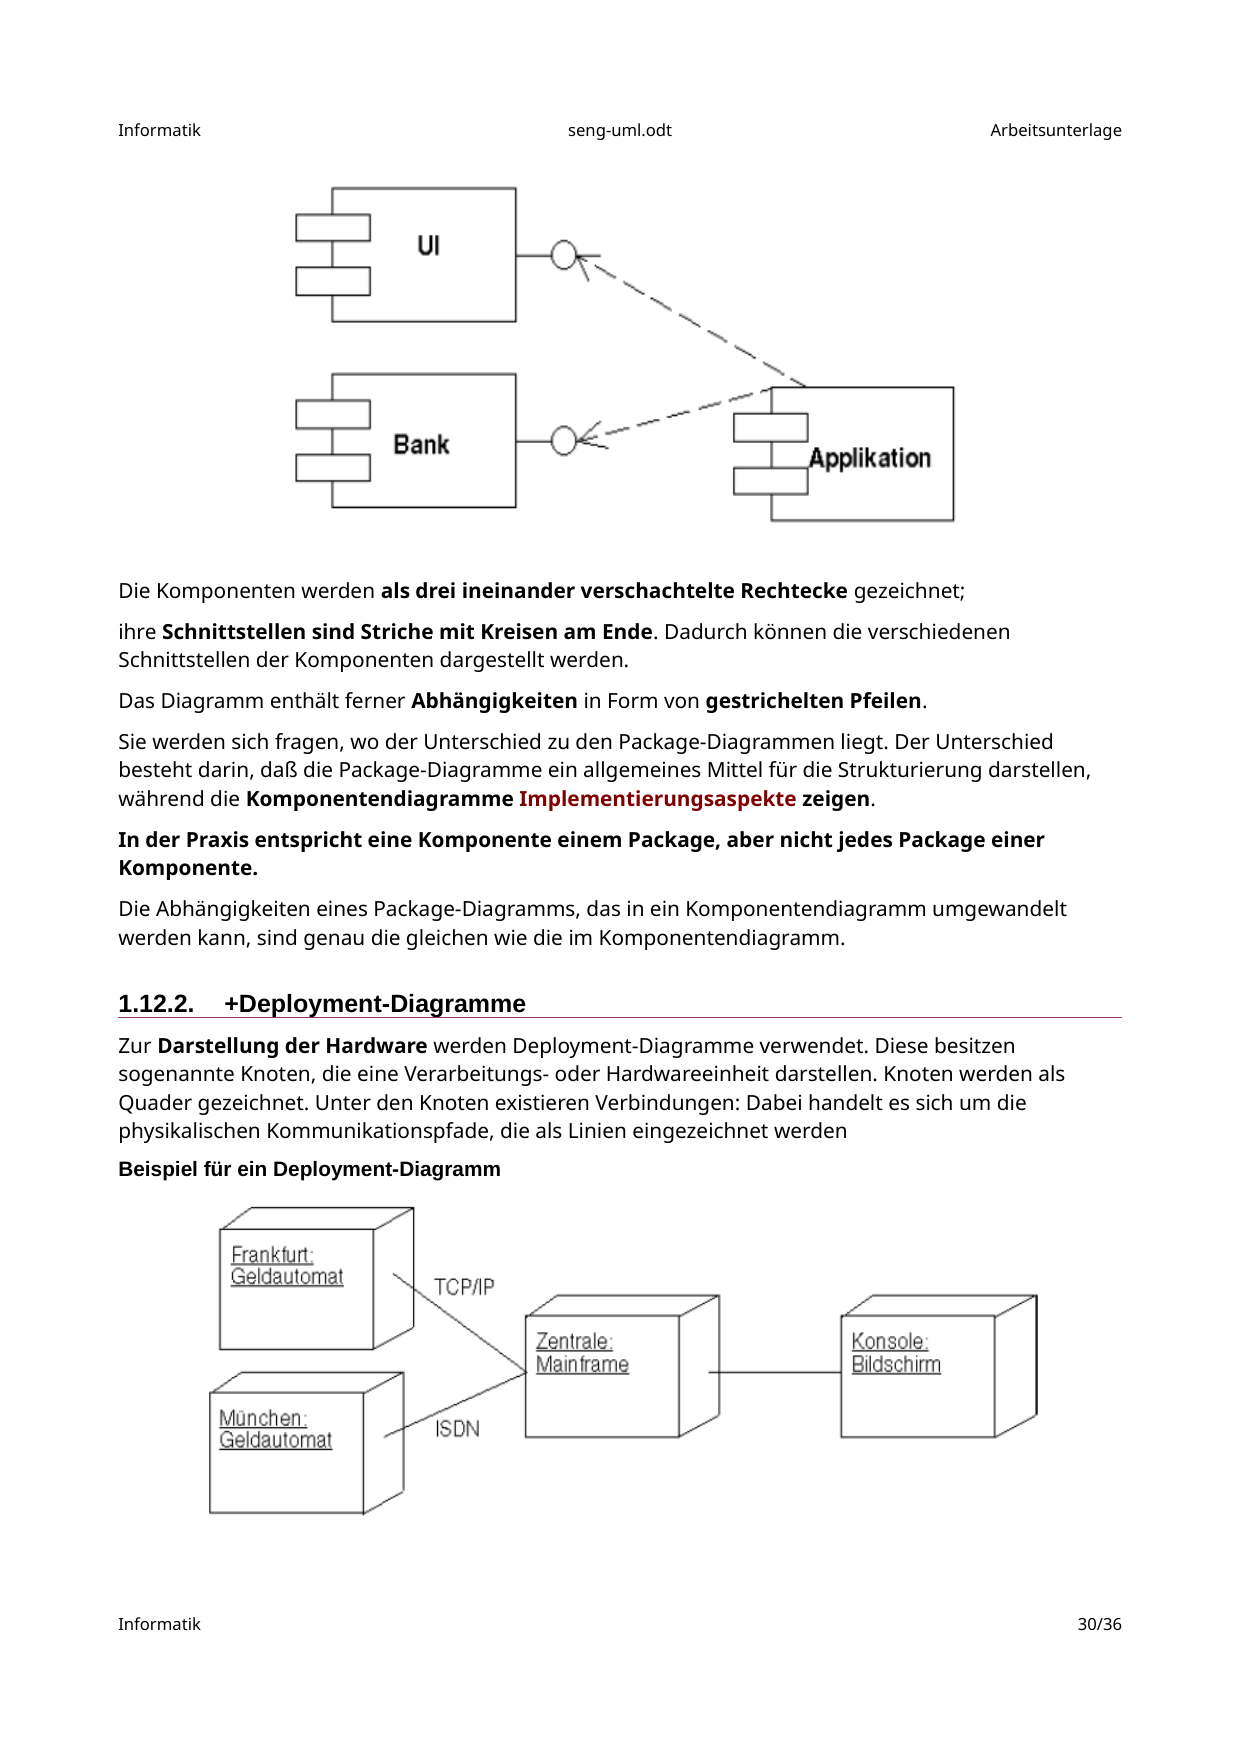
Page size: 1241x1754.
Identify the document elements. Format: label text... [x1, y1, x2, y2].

text Das Diagramm enthält ferner Abhängigkeiten in Form von gestrichelten Pfeilen. [118, 686, 1122, 714]
text Beispiel für ein Deployment-Diagramm [118, 1157, 1122, 1181]
picture [270, 170, 970, 535]
text Die Abhängigkeiten eines Package-Diagramms, das in ein Komponentendiagramm umgewandelt werden kann, sind genau die gleichen wie die im Komponentendiagramm. [118, 894, 1122, 951]
picture [196, 1193, 1045, 1527]
text ihre Schnittstellen sind Striche mit Kreisen am Ende. Dadurch können die verschiedenen Schnittstellen der Komponenten dargestellt werden. [118, 617, 1122, 674]
text Sie werden sich fragen, wo der Unterschied zu den Package-Diagrammen liegt. Der Unterschied besteht darin, daß die Package-Diagramme ein allgemeines Mittel für die Strukturierung darstellen, während die Komponentendiagramme Implementierungsaspekte zeigen. [118, 727, 1122, 812]
text Die Komponenten werden als drei ineinander verschachtelte Rechtecke gezeichnet; [118, 576, 1122, 604]
text Zur Darstellung der Hardware werden Deployment-Diagramme verwendet. Diese besitzen sogenannte Knoten, die eine Verarbeitungs- oder Hardwareeinheit darstellen. Knoten werden als Quader gezeichnet. Unter den Knoten existieren Verbindungen: Dabei handelt es sich um die physikalischen Kommunikationspfade, die als Linien eingezeichnet werden [118, 1031, 1122, 1145]
text In der Praxis entspricht eine Komponente einem Package, aber nicht jedes Package einer Komponente. [118, 825, 1122, 882]
subtitle +Deployment-Diagramme [118, 989, 1122, 1017]
